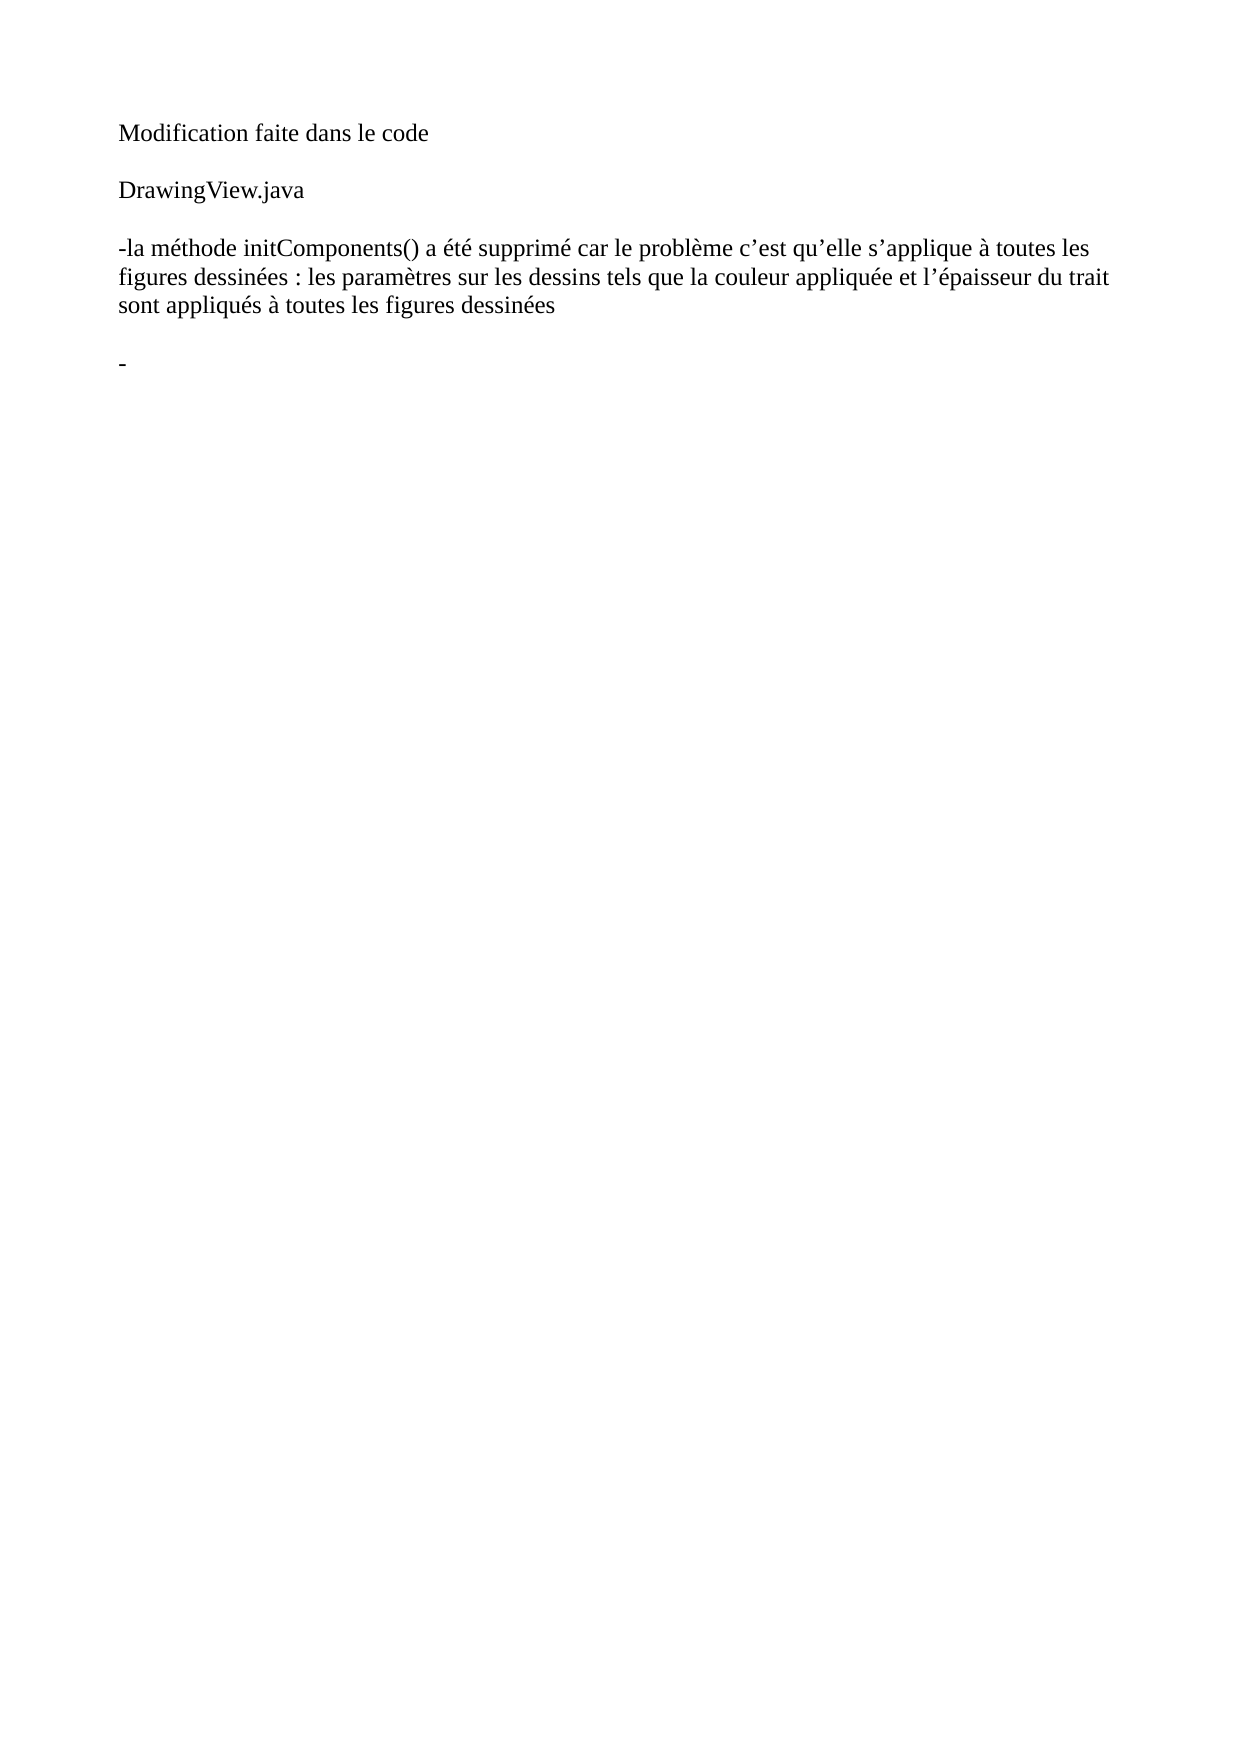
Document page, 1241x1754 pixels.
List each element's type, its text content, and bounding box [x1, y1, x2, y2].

text -la méthode initComponents() a été supprimé car le problème c’est qu’elle s’applique à toutes les figures dessinées : les paramètres sur les dessins tels que la couleur appliquée et l’épaisseur du trait sont appliqués à toutes les figures dessinées [118, 233, 1122, 319]
text - [118, 348, 1122, 377]
text Modification faite dans le code DrawingView.java [118, 118, 1122, 204]
